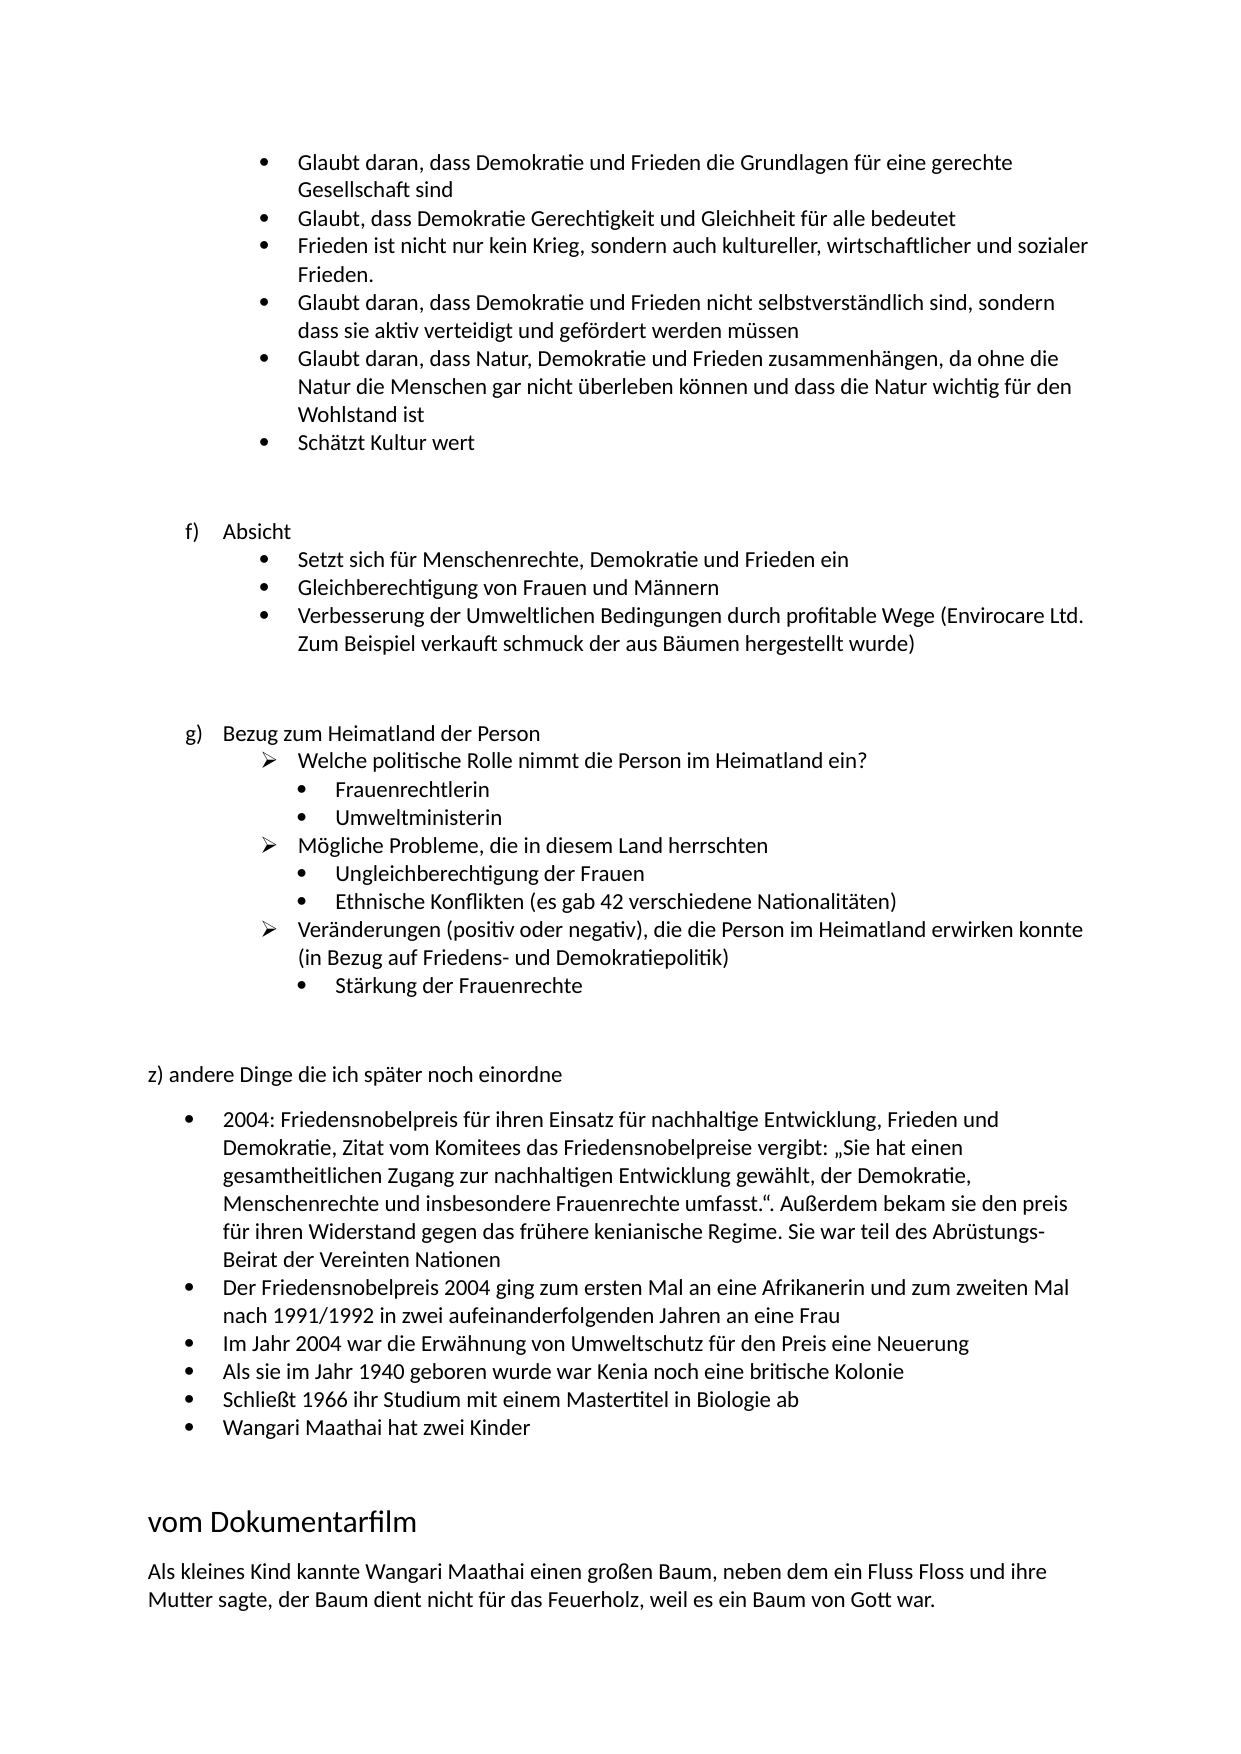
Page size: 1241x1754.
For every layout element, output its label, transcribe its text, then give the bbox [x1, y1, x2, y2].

list Gleichberechtigung von Frauen und Männern [260, 573, 1093, 601]
list Setzt sich für Menschenrechte, Demokratie und Frieden ein [260, 545, 1093, 573]
list 2004: Friedensnobelpreis für ihren Einsatz für nachhaltige Entwicklung, Frieden und Demokratie, Zitat vom Komitees das Friedensnobelpreise vergibt: „Sie hat einen gesamtheitlichen Zugang zur nachhaltigen Entwicklung gewählt, der Demokratie, Menschenrechte und insbesondere Frauenrechte umfasst.“. Außerdem bekam sie den preis für ihren Widerstand gegen das frühere kenianische Regime. Sie war teil des Abrüstungs-Beirat der Vereinten Nationen [185, 1105, 1093, 1273]
list Umweltministerin [298, 803, 1093, 831]
list Der Friedensnobelpreis 2004 ging zum ersten Mal an eine Afrikanerin und zum zweiten Mal nach 1991/1992 in zwei aufeinanderfolgenden Jahren an eine Frau [185, 1273, 1093, 1329]
list Schließt 1966 ihr Studium mit einem Mastertitel in Biologie ab [185, 1385, 1093, 1413]
list Stärkung der Frauenrechte [298, 971, 1093, 999]
list Glaubt daran, dass Demokratie und Frieden die Grundlagen für eine gerechte Gesellschaft sind [260, 148, 1093, 204]
list Glaubt daran, dass Natur, Demokratie und Frieden zusammenhängen, da ohne die Natur die Menschen gar nicht überleben können und dass die Natur wichtig für den Wohlstand ist [260, 344, 1093, 428]
list Bezug zum Heimatland der Person [185, 719, 1093, 747]
text vom Dokumentarfilm [148, 1502, 1093, 1541]
list Glaubt, dass Demokratie Gerechtigkeit und Gleichheit für alle bedeutet [260, 204, 1093, 232]
list Ungleichberechtigung der Frauen [298, 859, 1093, 887]
list Frieden ist nicht nur kein Krieg, sondern auch kultureller, wirtschaftlicher und sozialer Frieden. [260, 232, 1093, 288]
list Frauenrechtlerin [298, 775, 1093, 803]
list Als sie im Jahr 1940 geboren wurde war Kenia noch eine britische Kolonie [185, 1357, 1093, 1385]
list Im Jahr 2004 war die Erwähnung von Umweltschutz für den Preis eine Neuerung [185, 1329, 1093, 1357]
list Absicht [185, 517, 1093, 545]
list Verbesserung der Umweltlichen Bedingungen durch profitable Wege (Envirocare Ltd. Zum Beispiel verkauft schmuck der aus Bäumen hergestellt wurde) [260, 601, 1093, 657]
list Mögliche Probleme, die in diesem Land herrschten [260, 831, 1093, 859]
list Veränderungen (positiv oder negativ), die die Person im Heimatland erwirken konnte (in Bezug auf Friedens- und Demokratiepolitik) [260, 915, 1093, 971]
text Als kleines Kind kannte Wangari Maathai einen großen Baum, neben dem ein Fluss Floss und ihre Mutter sagte, der Baum dient nicht für das Feuerholz, weil es ein Baum von Gott war. [148, 1557, 1093, 1613]
list Welche politische Rolle nimmt die Person im Heimatland ein? [260, 747, 1093, 775]
list Wangari Maathai hat zwei Kinder [185, 1413, 1093, 1441]
list Ethnische Konflikten (es gab 42 verschiedene Nationalitäten) [298, 887, 1093, 915]
list Glaubt daran, dass Demokratie und Frieden nicht selbstverständlich sind, sondern dass sie aktiv verteidigt und gefördert werden müssen [260, 288, 1093, 344]
text z) andere Dinge die ich später noch einordne [148, 1060, 1093, 1088]
list Schätzt Kultur wert [260, 428, 1093, 456]
